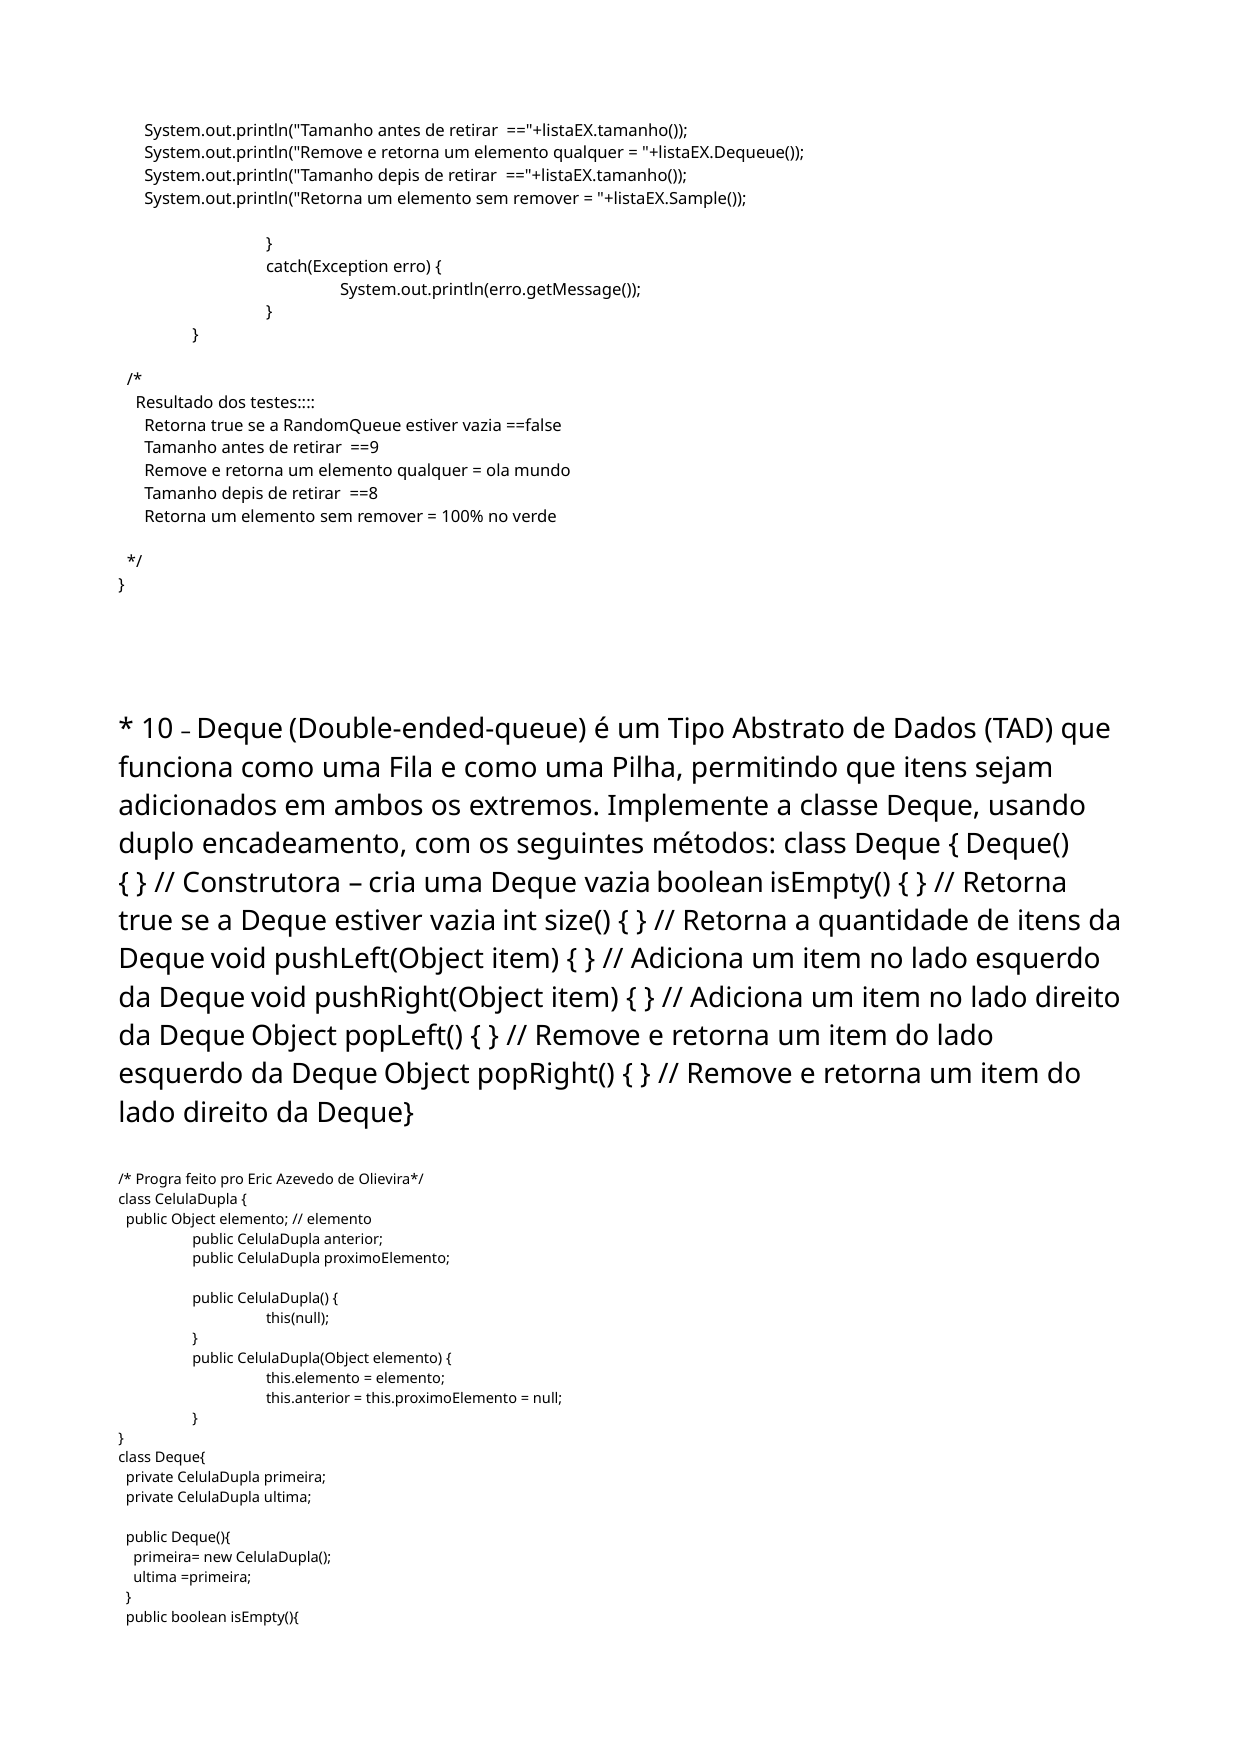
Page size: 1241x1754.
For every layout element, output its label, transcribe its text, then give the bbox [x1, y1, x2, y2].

text Tamanho depis de retirar ==8 [118, 481, 1122, 504]
text public CelulaDupla proximoElemento; [118, 1248, 1122, 1268]
text private CelulaDupla primeira; [118, 1467, 1122, 1487]
text ultima =primeira; [118, 1567, 1122, 1587]
text } [118, 1587, 1122, 1606]
text Retorna um elemento sem remover = 100% no verde [118, 504, 1122, 527]
text class Deque{ [118, 1447, 1122, 1467]
text Resultado dos testes:::: [118, 391, 1122, 413]
text /* [118, 368, 1122, 391]
text } [118, 300, 1122, 322]
text public CelulaDupla anterior; [118, 1228, 1122, 1248]
text public CelulaDupla(Object elemento) { [118, 1348, 1122, 1368]
text private CelulaDupla ultima; [118, 1487, 1122, 1507]
text } [118, 322, 1122, 345]
text System.out.println("Tamanho depis de retirar =="+listaEX.tamanho()); [118, 163, 1122, 186]
text this.elemento = elemento; [118, 1368, 1122, 1388]
text } [118, 232, 1122, 254]
text /* Progra feito pro Eric Azevedo de Olievira*/ [118, 1169, 1122, 1189]
text System.out.println(erro.getMessage()); [118, 277, 1122, 300]
text public boolean isEmpty(){ [118, 1606, 1122, 1626]
text class CelulaDupla { [118, 1189, 1122, 1208]
text Remove e retorna um elemento qualquer = ola mundo [118, 459, 1122, 481]
text catch(Exception erro) { [118, 254, 1122, 277]
text } [118, 1427, 1122, 1447]
text } [118, 572, 1122, 595]
text this(null); [118, 1308, 1122, 1328]
text System.out.println("Retorna um elemento sem remover = "+listaEX.Sample()); [118, 186, 1122, 209]
text Tamanho antes de retirar ==9 [118, 436, 1122, 459]
text Retorna true se a RandomQueue estiver vazia ==false [118, 413, 1122, 436]
text public Deque(){ [118, 1527, 1122, 1547]
text } [118, 1407, 1122, 1427]
text System.out.println("Remove e retorna um elemento qualquer = "+listaEX.Dequeue()); [118, 141, 1122, 163]
text System.out.println("Tamanho antes de retirar =="+listaEX.tamanho()); [118, 118, 1122, 141]
text this.anterior = this.proximoElemento = null; [118, 1388, 1122, 1407]
text public CelulaDupla() { [118, 1288, 1122, 1308]
text public Object elemento; // elemento [118, 1208, 1122, 1228]
text * 10 – Deque (Double-ended-queue) é um Tipo Abstrato de Dados (TAD) que funciona como uma Fila e como uma Pilha, permitindo que itens sejam adicionados em ambos os extremos. Implemente a classe Deque, usando duplo encadeamento, com os seguintes métodos: class Deque { Deque() { } // Construtora – cria uma Deque vazia boolean isEmpty() { } // Retorna true se a Deque estiver vazia int size() { } // Retorna a quantidade de itens da Deque void pushLeft(Object item) { } // Adiciona um item no lado esquerdo da Deque void pushRight(Object item) { } // Adiciona um item no lado direito da Deque Object popLeft() { } // Remove e retorna um item do lado esquerdo da Deque Object popRight() { } // Remove e retorna um item do lado direito da Deque} [118, 709, 1122, 1130]
text primeira= new CelulaDupla(); [118, 1547, 1122, 1567]
text */ [118, 549, 1122, 572]
text } [118, 1328, 1122, 1348]
